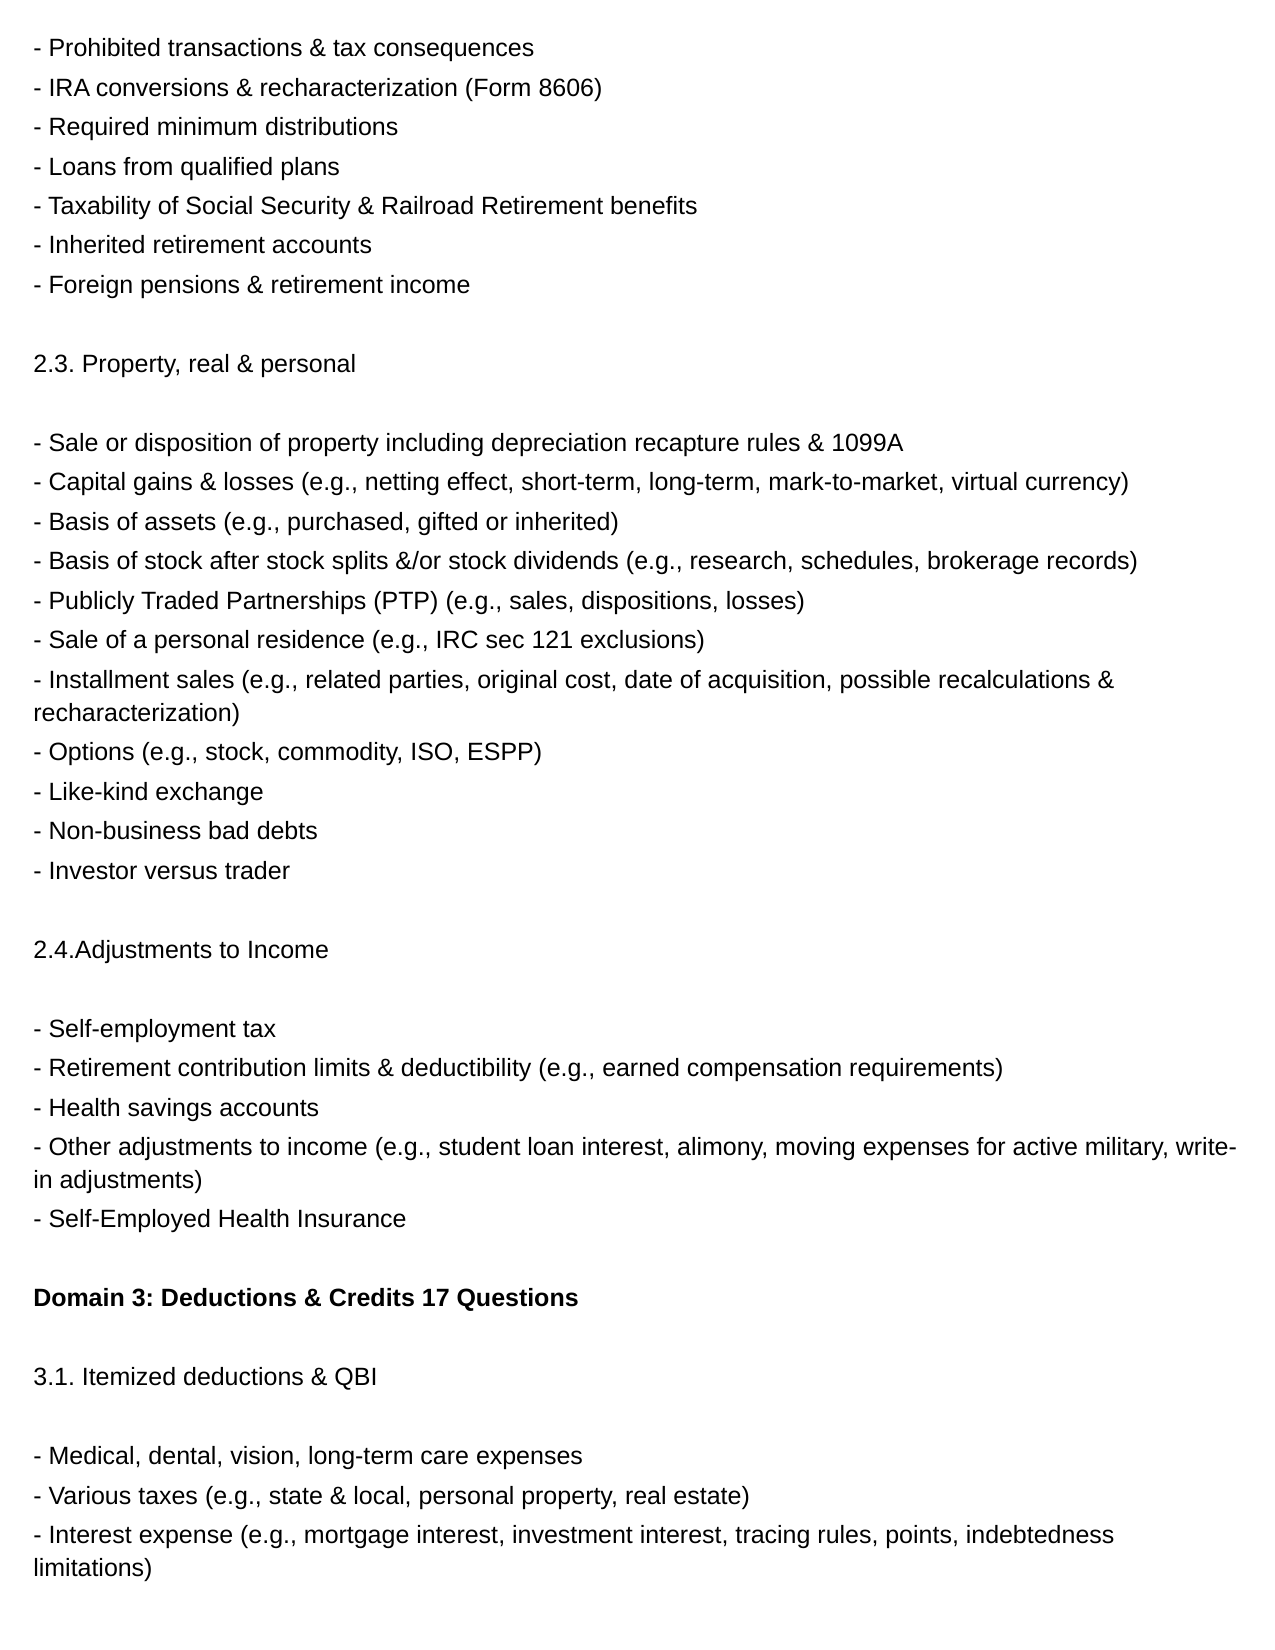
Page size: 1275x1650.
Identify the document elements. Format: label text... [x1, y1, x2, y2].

text - Health savings accounts [33, 1092, 1242, 1121]
text - Installment sales (e.g., related parties, original cost, date of acquisition, possible recalculations & recharacterization) [33, 665, 1242, 726]
text - Options (e.g., stock, commodity, ISO, ESPP) [33, 737, 1242, 766]
text - Taxability of Social Security & Railroad Retirement benefits [33, 191, 1242, 220]
text - Various taxes (e.g., state & local, personal property, real estate) [33, 1481, 1242, 1509]
text - Self-employment tax [33, 1013, 1242, 1042]
text 3.1. Itemized deductions & QBI [33, 1362, 1242, 1391]
text - Retirement contribution limits & deductibility (e.g., earned compensation requirements) [33, 1053, 1242, 1082]
text - Required minimum distributions [33, 112, 1242, 141]
text - Publicly Traded Partnerships (PTP) (e.g., sales, dispositions, losses) [33, 586, 1242, 614]
text 2.4.Adjustments to Income [33, 934, 1242, 963]
text - Inherited retirement accounts [33, 230, 1242, 259]
text - Prohibited transactions & tax consequences [33, 33, 1242, 62]
text - Non-business bad debts [33, 816, 1242, 845]
text - Basis of stock after stock splits &/or stock dividends (e.g., research, schedules, brokerage records) [33, 546, 1242, 575]
text - IRA conversions & recharacterization (Form 8606) [33, 72, 1242, 101]
text - Self-Employed Health Insurance [33, 1204, 1242, 1233]
text - Interest expense (e.g., mortgage interest, investment interest, tracing rules, points, indebtedness limitations) [33, 1520, 1242, 1582]
text - Other adjustments to income (e.g., student loan interest, alimony, moving expenses for active military, write-in adjustments) [33, 1132, 1242, 1194]
text - Investor versus trader [33, 856, 1242, 884]
text - Capital gains & losses (e.g., netting effect, short-term, long-term, mark-to-market, virtual currency) [33, 467, 1242, 496]
text - Sale of a personal residence (e.g., IRC sec 121 exclusions) [33, 625, 1242, 654]
text - Foreign pensions & retirement income [33, 270, 1242, 299]
text Domain 3: Deductions & Credits 17 Questions [33, 1283, 1242, 1312]
text - Sale or disposition of property including depreciation recapture rules & 1099A [33, 428, 1242, 457]
text - Loans from qualified plans [33, 151, 1242, 180]
text - Basis of assets (e.g., purchased, gifted or inherited) [33, 507, 1242, 536]
text - Like-kind exchange [33, 777, 1242, 805]
text - Medical, dental, vision, long-term care expenses [33, 1441, 1242, 1470]
text 2.3. Property, real & personal [33, 349, 1242, 378]
